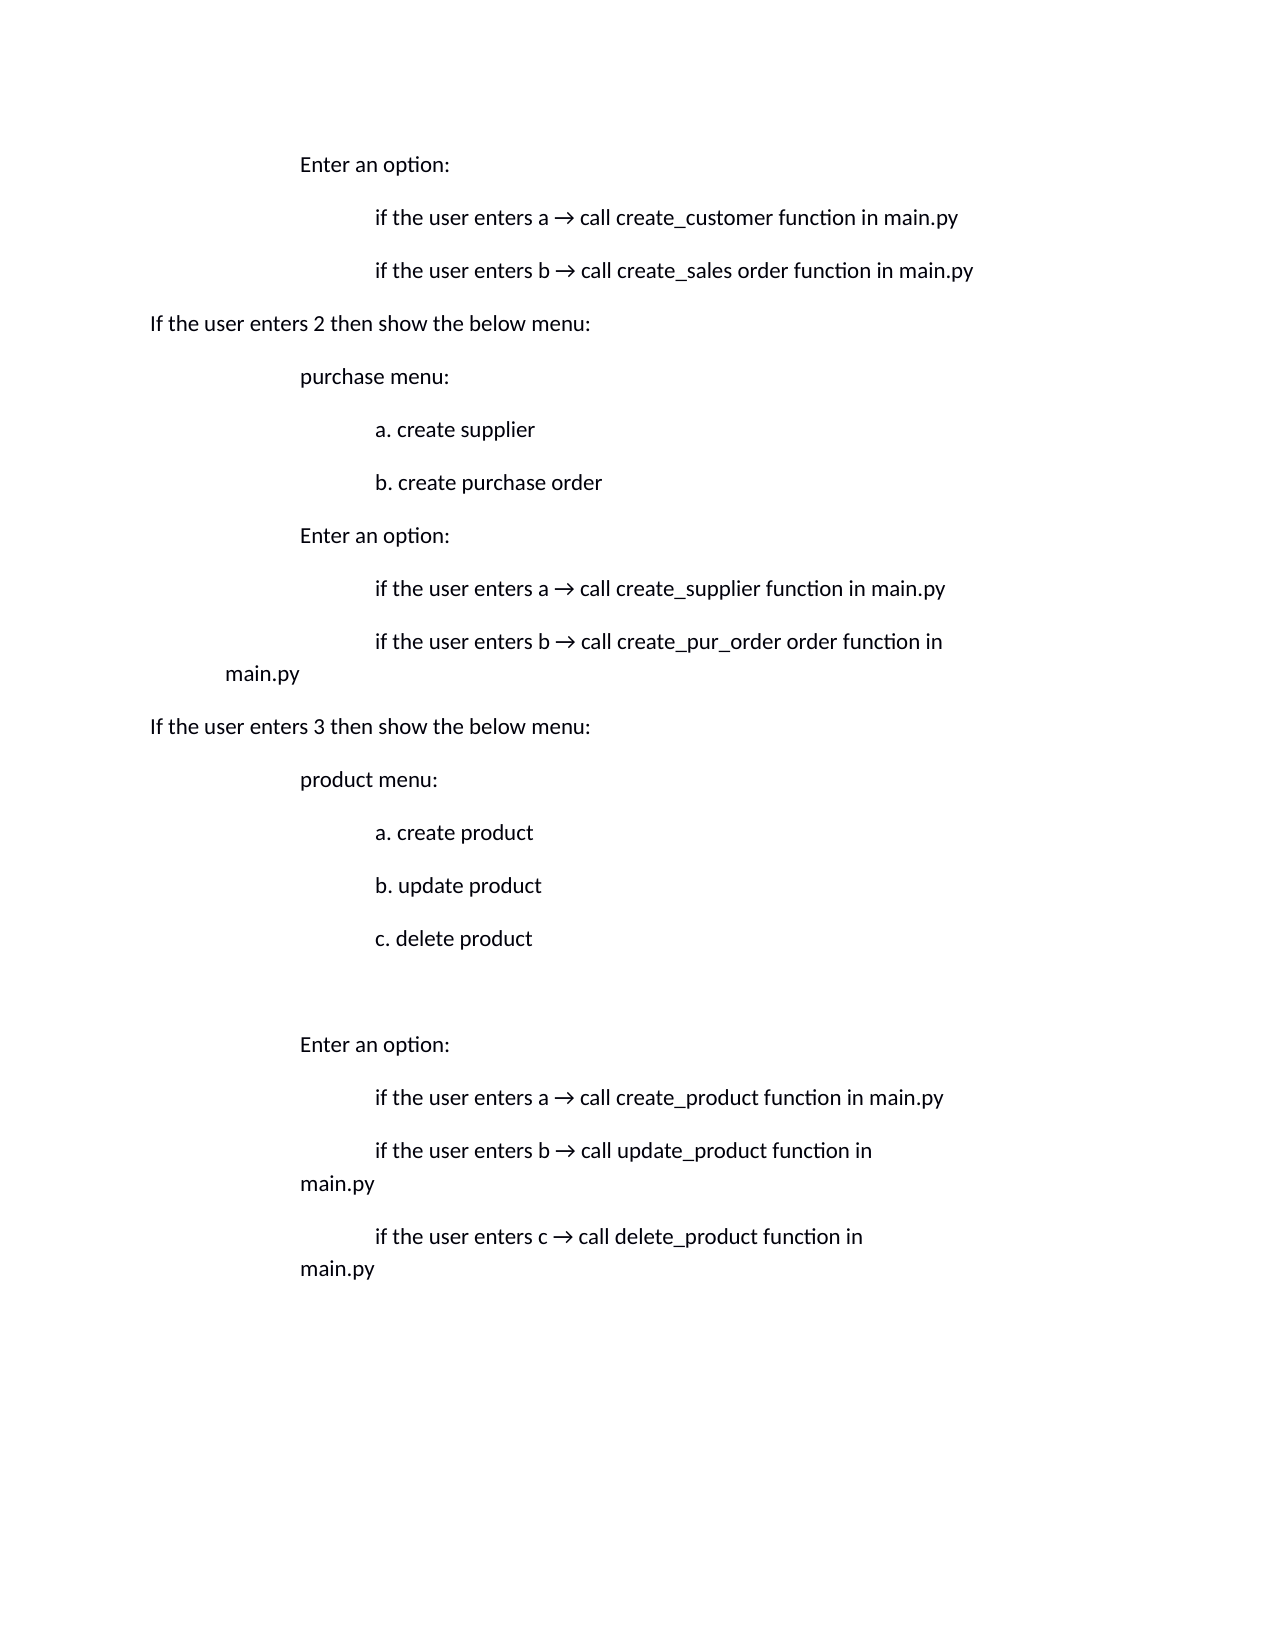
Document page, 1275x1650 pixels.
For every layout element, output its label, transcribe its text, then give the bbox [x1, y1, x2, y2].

text a. create supplier [150, 415, 1125, 443]
text b. update product [150, 871, 1125, 899]
text if the user enters b → call create_pur_order order function in main.py [150, 627, 1125, 687]
text If the user enters 2 then show the below menu: [150, 309, 1125, 337]
text if the user enters b → call update_product function in main.py [150, 1137, 1125, 1197]
text Enter an option: [150, 150, 1125, 178]
text if the user enters a → call create_supplier function in main.py [150, 574, 1125, 602]
text a. create product [150, 818, 1125, 846]
text Enter an option: [150, 521, 1125, 549]
text Enter an option: [150, 1031, 1125, 1058]
text if the user enters c → call delete_product function in main.py [150, 1222, 1125, 1282]
text if the user enters b → call create_sales order function in main.py [150, 256, 1125, 284]
text if the user enters a → call create_product function in main.py [150, 1083, 1125, 1112]
text if the user enters a → call create_customer function in main.py [150, 203, 1125, 231]
text purchase menu: [150, 362, 1125, 390]
text b. create purchase order [150, 468, 1125, 496]
text product menu: [150, 765, 1125, 793]
text If the user enters 3 then show the below menu: [150, 712, 1125, 740]
text c. delete product [150, 924, 1125, 952]
